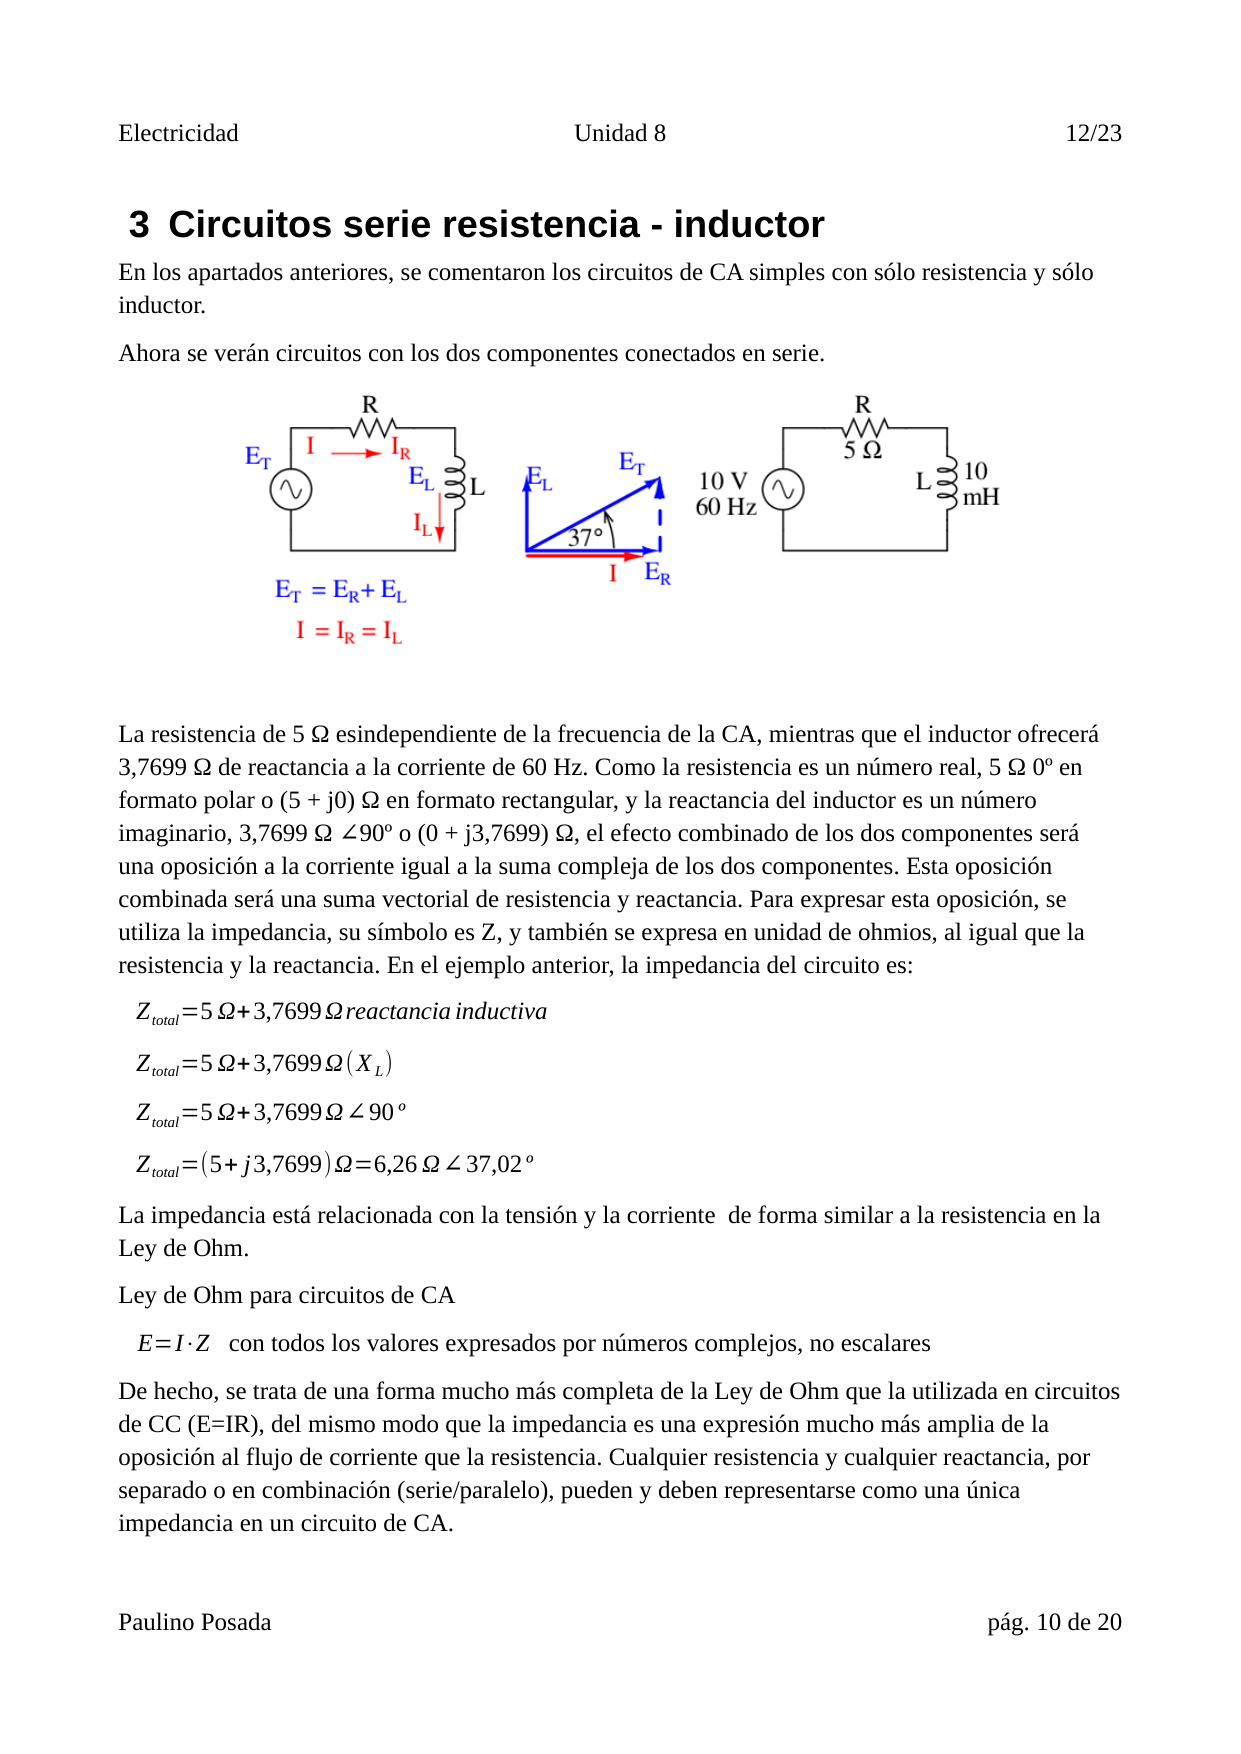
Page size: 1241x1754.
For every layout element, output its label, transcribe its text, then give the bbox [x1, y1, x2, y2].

text De hecho, se trata de una forma mucho más completa de la Ley de Ohm que la utilizada en circuitos de CC (E=IR), del mismo modo que la impedancia es una expresión mucho más amplia de la oposición al flujo de corriente que la resistencia. Cualquier resistencia y cualquier reactancia, por separado o en combinación (serie/paralelo), pueden y deben representarse como una única impedancia en un circuito de CA. [118, 1376, 1122, 1537]
text con todos los valores expresados por números complejos, no escalares [118, 1328, 1122, 1357]
text Ahora se verán circuitos con los dos componentes conectados en serie. [118, 338, 1122, 367]
text En los apartados anteriores, se comentaron los circuitos de CA simples con sólo resistencia y sólo inductor. [118, 257, 1122, 319]
text Ley de Ohm para circuitos de CA [118, 1281, 1122, 1309]
picture [225, 385, 1015, 647]
text La impedancia está relacionada con la tensión y la corriente de forma similar a la resistencia en la Ley de Ohm. [118, 1200, 1122, 1262]
text La resistencia de 5 Ω esindependiente de la frecuencia de la CA, mientras que el inductor ofrecerá 3,7699 Ω de reactancia a la corriente de 60 Hz. Como la resistencia es un número real, 5 Ω 0º en formato polar o (5 + j0) Ω en formato rectangular, y la reactancia del inductor es un número imaginario, 3,7699 Ω ∠90º o (0 + j3,7699) Ω, el efecto combinado de los dos componentes será una oposición a la corriente igual a la suma compleja de los dos componentes. Esta oposición combinada será una suma vectorial de resistencia y reactancia. Para expresar esta oposición, se utiliza la impedancia, su símbolo es Z, y también se expresa en unidad de ohmios, al igual que la resistencia y la reactancia. En el ejemplo anterior, la impedancia del circuito es: [118, 719, 1122, 979]
subtitle Circuitos serie resistencia - inductor [118, 201, 1122, 245]
